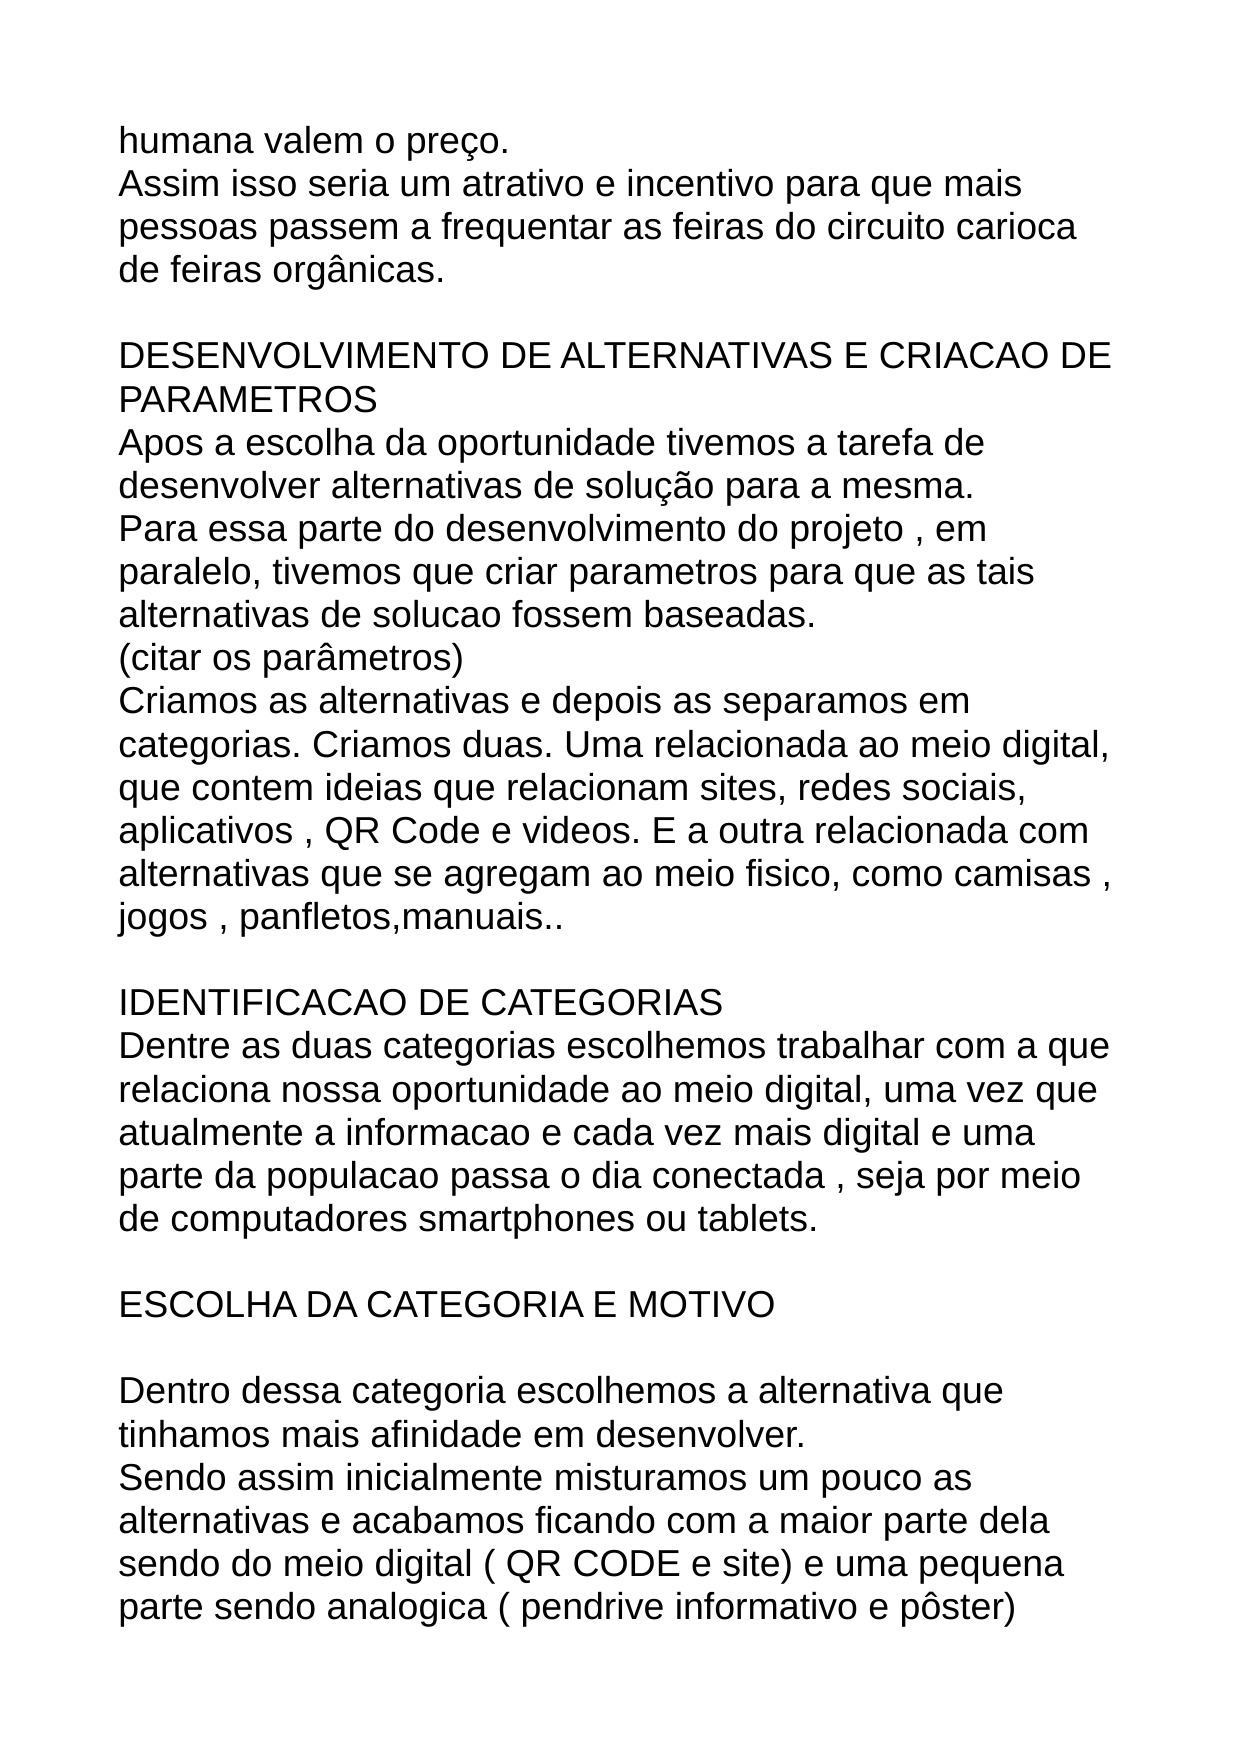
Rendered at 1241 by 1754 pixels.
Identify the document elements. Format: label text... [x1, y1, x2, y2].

text DESENVOLVIMENTO DE ALTERNATIVAS E CRIACAO DE PARAMETROS [118, 334, 1122, 420]
text Dentro dessa categoria escolhemos a alternativa que tinhamos mais afinidade em desenvolver. [118, 1369, 1122, 1455]
text Dentre as duas categorias escolhemos trabalhar com a que relaciona nossa oportunidade ao meio digital, uma vez que atualmente a informacao e cada vez mais digital e uma parte da populacao passa o dia conectada , seja por meio de computadores smartphones ou tablets. [118, 1024, 1122, 1239]
text Para essa parte do desenvolvimento do projeto , em paralelo, tivemos que criar parametros para que as tais alternativas de solucao fossem baseadas. [118, 506, 1122, 636]
text ESCOLHA DA CATEGORIA E MOTIVO [118, 1282, 1122, 1326]
text (citar os parâmetros) [118, 636, 1122, 679]
text Criamos as alternativas e depois as separamos em categorias. Criamos duas. Uma relacionada ao meio digital, que contem ideias que relacionam sites, redes sociais, aplicativos , QR Code e videos. E a outra relacionada com alternativas que se agregam ao meio fisico, como camisas , jogos , panfletos,manuais.. [118, 679, 1122, 937]
text Apos a escolha da oportunidade tivemos a tarefa de desenvolver alternativas de solução para a mesma. [118, 420, 1122, 506]
text IDENTIFICACAO DE CATEGORIAS [118, 981, 1122, 1024]
text Assim isso seria um atrativo e incentivo para que mais pessoas passem a frequentar as feiras do circuito carioca de feiras orgânicas. [118, 161, 1122, 291]
text humana valem o preço. [118, 118, 1122, 161]
text Sendo assim inicialmente misturamos um pouco as alternativas e acabamos ficando com a maior parte dela sendo do meio digital ( QR CODE e site) e uma pequena parte sendo analogica ( pendrive informativo e pôster) [118, 1455, 1122, 1627]
